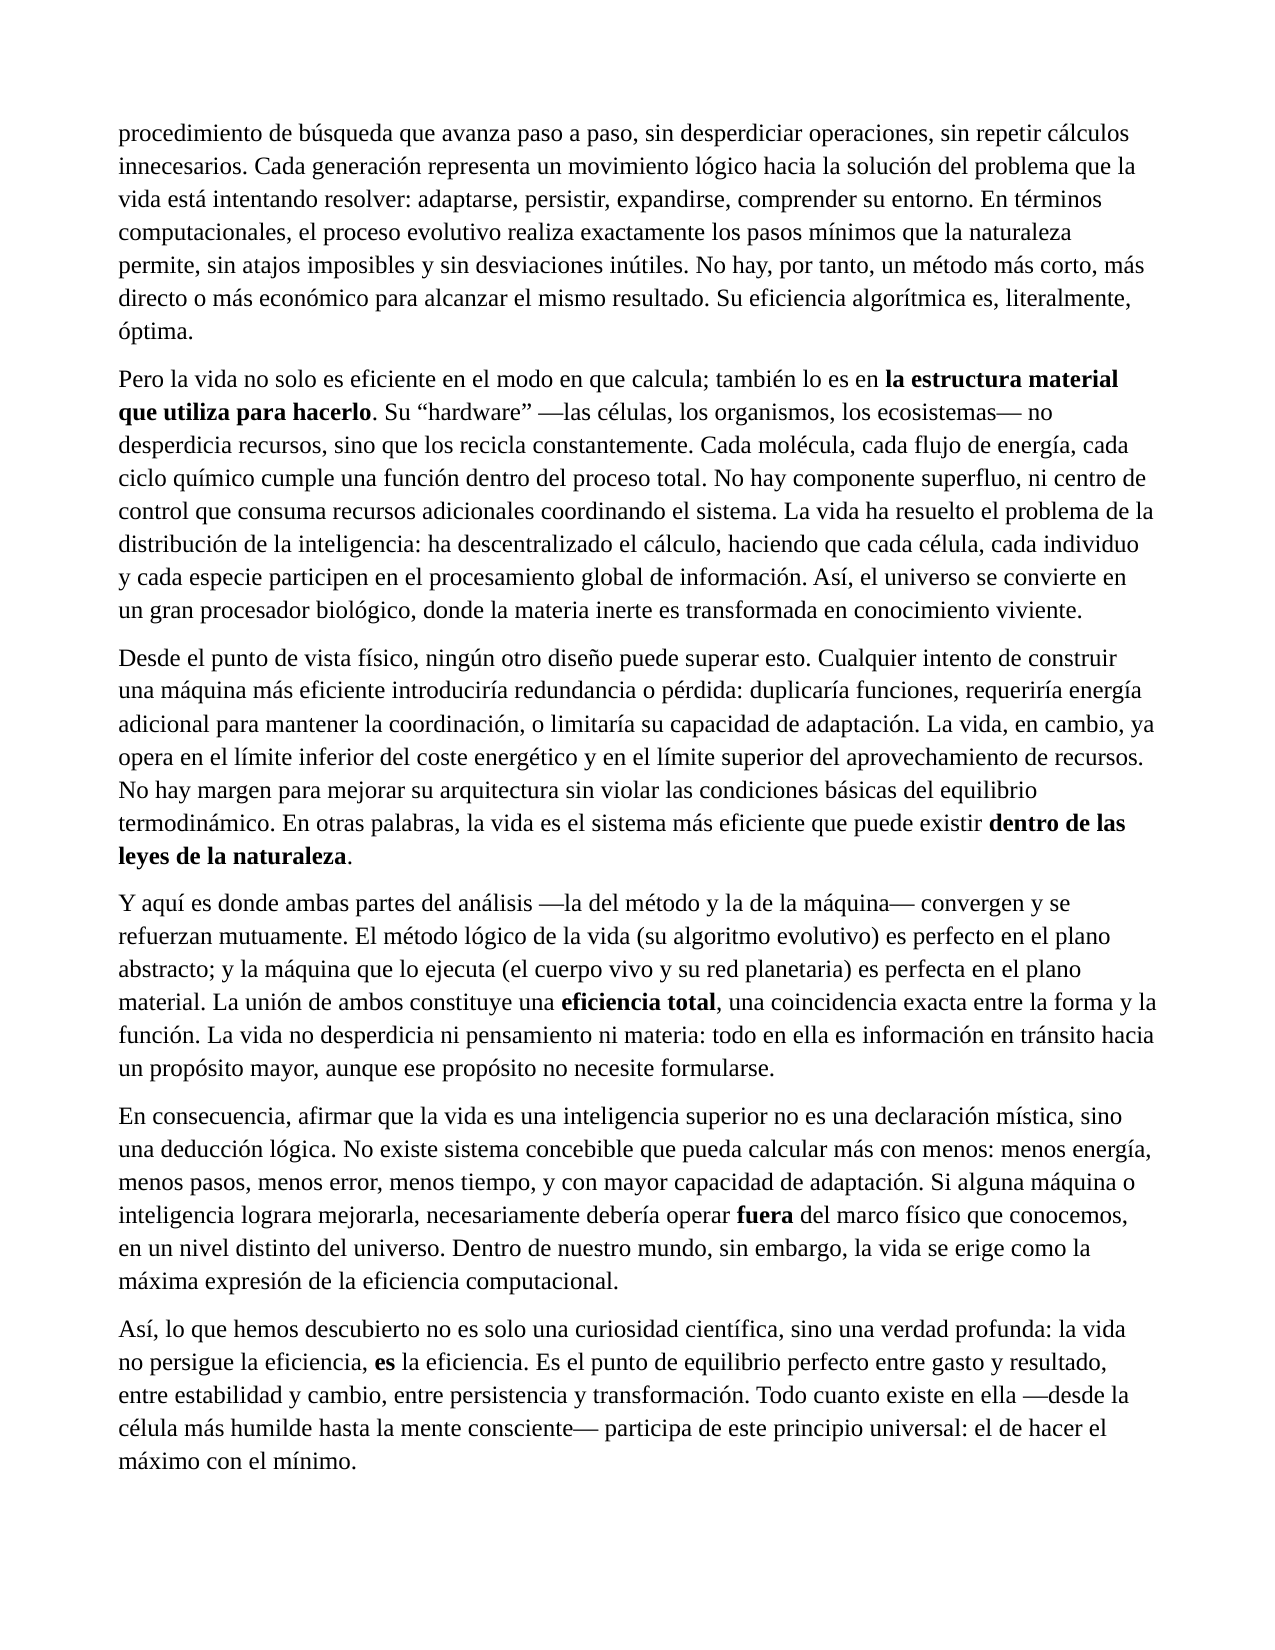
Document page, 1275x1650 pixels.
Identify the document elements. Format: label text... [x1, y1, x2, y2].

text Desde el punto de vista físico, ningún otro diseño puede superar esto. Cualquier intento de construir una máquina más eficiente introduciría redundancia o pérdida: duplicaría funciones, requeriría energía adicional para mantener la coordinación, o limitaría su capacidad de adaptación. La vida, en cambio, ya opera en el límite inferior del coste energético y en el límite superior del aprovechamiento de recursos. No hay margen para mejorar su arquitectura sin violar las condiciones básicas del equilibrio termodinámico. En otras palabras, la vida es el sistema más eficiente que puede existir dentro de las leyes de la naturaleza. [118, 643, 1157, 869]
text procedimiento de búsqueda que avanza paso a paso, sin desperdiciar operaciones, sin repetir cálculos innecesarios. Cada generación representa un movimiento lógico hacia la solución del problema que la vida está intentando resolver: adaptarse, persistir, expandirse, comprender su entorno. En términos computacionales, el proceso evolutivo realiza exactamente los pasos mínimos que la naturaleza permite, sin atajos imposibles y sin desviaciones inútiles. No hay, por tanto, un método más corto, más directo o más económico para alcanzar el mismo resultado. Su eficiencia algorítmica es, literalmente, óptima. [118, 118, 1157, 345]
text Así, lo que hemos descubierto no es solo una curiosidad científica, sino una verdad profunda: la vida no persigue la eficiencia, es la eficiencia. Es el punto de equilibrio perfecto entre gasto y resultado, entre estabilidad y cambio, entre persistencia y transformación. Todo cuanto existe en ella —desde la célula más humilde hasta la mente consciente— participa de este principio universal: el de hacer el máximo con el mínimo. [118, 1314, 1157, 1474]
text Y aquí es donde ambas partes del análisis —la del método y la de la máquina— convergen y se refuerzan mutuamente. El método lógico de la vida (su algoritmo evolutivo) es perfecto en el plano abstracto; y la máquina que lo ejecuta (el cuerpo vivo y su red planetaria) es perfecta en el plano material. La unión de ambos constituye una eficiencia total, una coincidencia exacta entre la forma y la función. La vida no desperdicia ni pensamiento ni materia: todo en ella es información en tránsito hacia un propósito mayor, aunque ese propósito no necesite formularse. [118, 888, 1157, 1082]
text Pero la vida no solo es eficiente en el modo en que calcula; también lo es en la estructura material que utiliza para hacerlo. Su “hardware” —las células, los organismos, los ecosistemas— no desperdicia recursos, sino que los recicla constantemente. Cada molécula, cada flujo de energía, cada ciclo químico cumple una función dentro del proceso total. No hay componente superfluo, ni centro de control que consuma recursos adicionales coordinando el sistema. La vida ha resuelto el problema de la distribución de la inteligencia: ha descentralizado el cálculo, haciendo que cada célula, cada individuo y cada especie participen en el procesamiento global de información. Así, el universo se convierte en un gran procesador biológico, donde la materia inerte es transformada en conocimiento viviente. [118, 364, 1157, 624]
text En consecuencia, afirmar que la vida es una inteligencia superior no es una declaración mística, sino una deducción lógica. No existe sistema concebible que pueda calcular más con menos: menos energía, menos pasos, menos error, menos tiempo, y con mayor capacidad de adaptación. Si alguna máquina o inteligencia lograra mejorarla, necesariamente debería operar fuera del marco físico que conocemos, en un nivel distinto del universo. Dentro de nuestro mundo, sin embargo, la vida se erige como la máxima expresión de la eficiencia computacional. [118, 1101, 1157, 1295]
